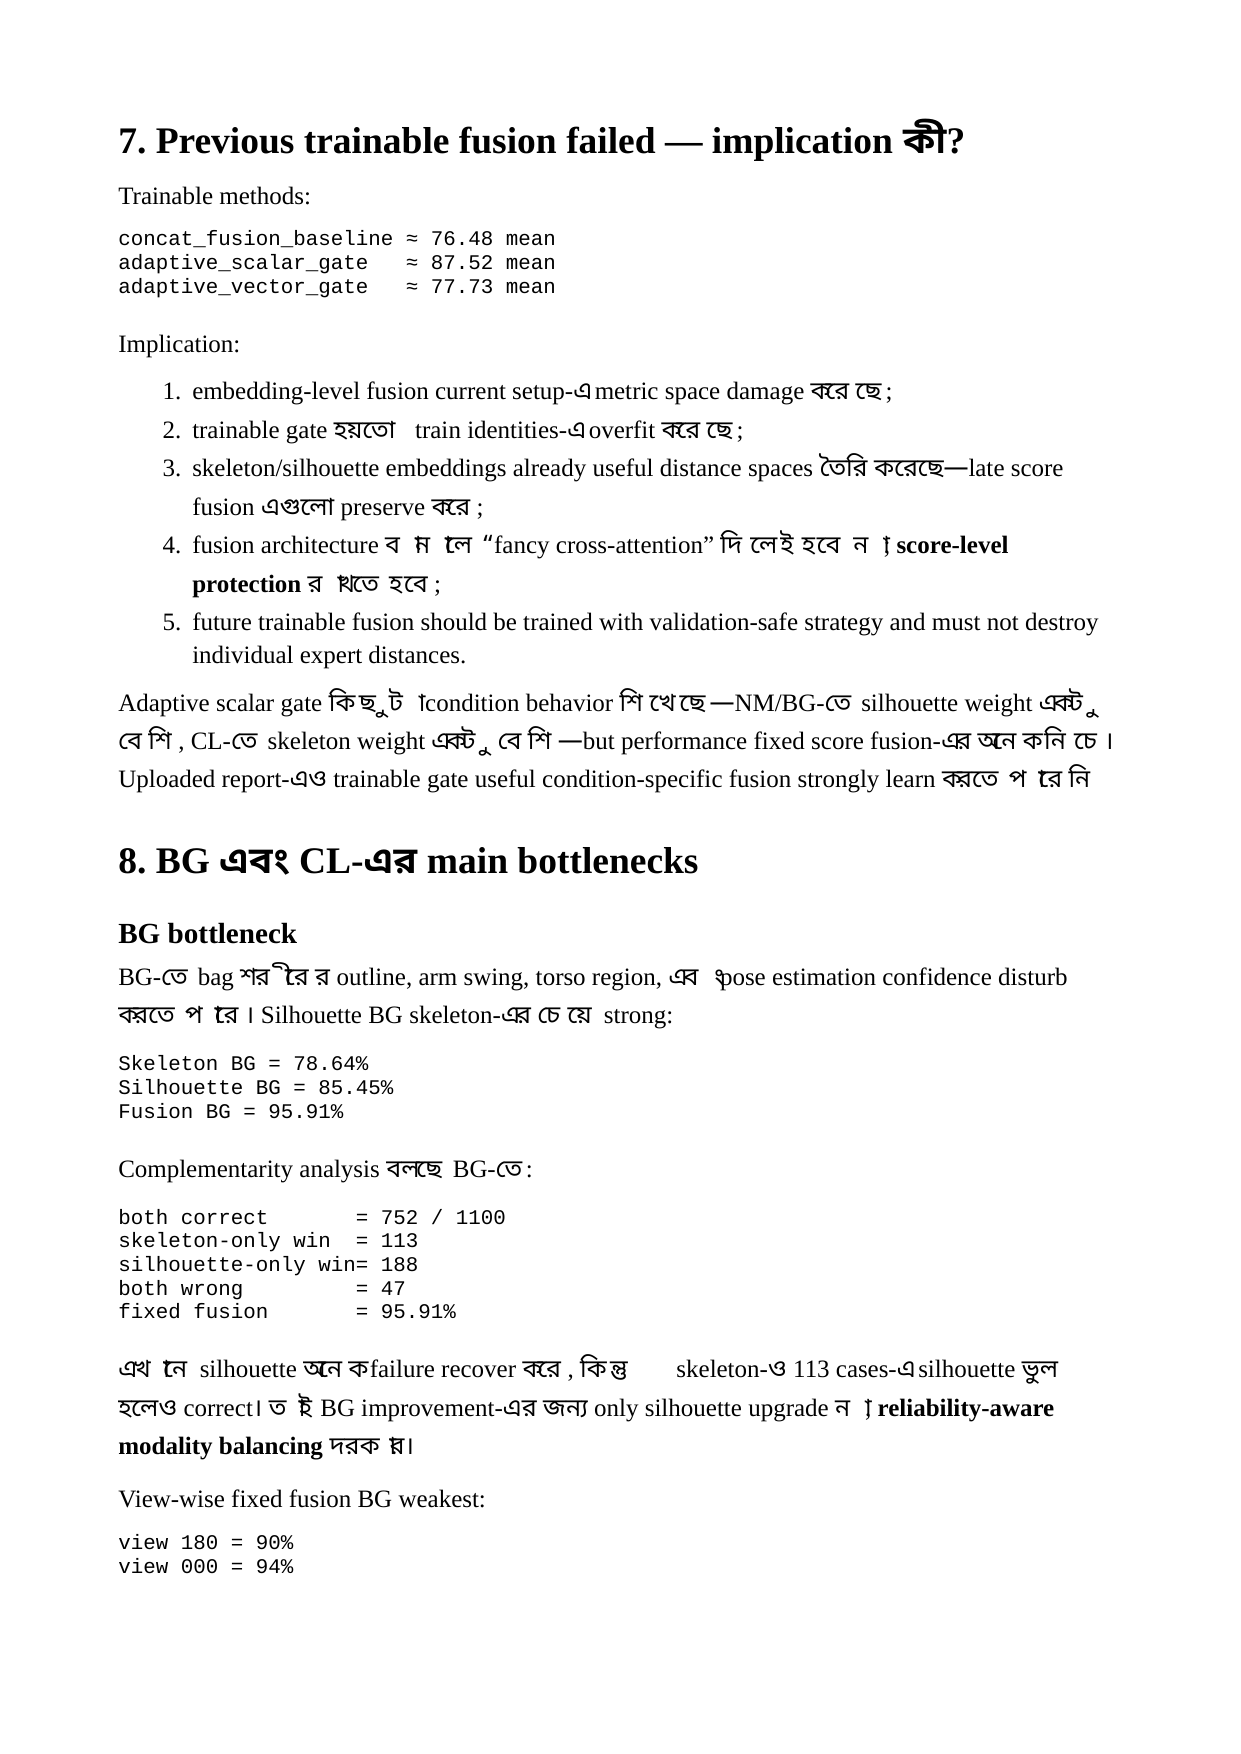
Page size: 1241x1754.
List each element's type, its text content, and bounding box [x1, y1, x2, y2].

text concat_fusion_baseline ≈ 76.48 mean [118, 228, 1122, 252]
text Trainable methods: [118, 181, 1122, 209]
text both wrong = 47 [118, 1278, 1122, 1301]
subtitle 8. BG এবং CL-এর main bottlenecks [118, 838, 1122, 889]
text view 180 = 90% [118, 1532, 1122, 1556]
text Silhouette BG = 85.45% [118, 1077, 1122, 1101]
subtitle BG bottleneck [118, 916, 1122, 949]
text both correct = 752 / 1100 [118, 1207, 1122, 1231]
list future trainable fusion should be trained with validation-safe strategy and must not destroy individual expert distances. [162, 607, 1122, 669]
text Adaptive scalar gate কিছুটা condition behavior শিখেছে—NM/BG-তে silhouette weight একটু বেশি, CL-তে skeleton weight একটু বেশি—but performance fixed score fusion-এর অনেক নিচে। Uploaded report-এও trainable gate useful condition-specific fusion strongly learn করতে পারেনি বলা হয়েছে। [118, 688, 1122, 798]
text এখানে silhouette অনেক failure recover করে, কিন্তু skeleton-ও 113 cases-এ silhouette ভুল হলেও correct। তাই BG improvement-এর জন্য only silhouette upgrade না, reliability-aware modality balancing দরকার। [118, 1354, 1122, 1465]
text skeleton-only win = 113 [118, 1231, 1122, 1254]
subtitle 7. Previous trainable fusion failed — implication কী? [118, 118, 1122, 168]
text view 000 = 94% [118, 1556, 1122, 1579]
text fixed fusion = 95.91% [118, 1301, 1122, 1325]
list skeleton/silhouette embeddings already useful distance spaces তৈরি করেছে—late score fusion এগুলো preserve করে; [162, 453, 1122, 525]
text adaptive_scalar_gate ≈ 87.52 mean [118, 252, 1122, 276]
list fusion architecture বানালে “fancy cross-attention” দিলেই হবে না; score-level protection রাখতে হবে; [162, 530, 1122, 602]
text View-wise fixed fusion BG weakest: [118, 1484, 1122, 1513]
text Implication: [118, 329, 1122, 358]
text Fusion BG = 95.91% [118, 1101, 1122, 1124]
text Complementarity analysis বলছে BG-তে: [118, 1154, 1122, 1187]
text adaptive_vector_gate ≈ 77.73 mean [118, 276, 1122, 299]
text silhouette-only win= 188 [118, 1254, 1122, 1278]
list embedding-level fusion current setup-এ metric space damage করেছে; [162, 376, 1122, 410]
text BG-তে bag শরীরের outline, arm swing, torso region, এবং pose estimation confidence disturb করতে পারে। Silhouette BG skeleton-এর চেয়ে strong: [118, 962, 1122, 1034]
text Skeleton BG = 78.64% [118, 1053, 1122, 1077]
list trainable gate হয়তো train identities-এ overfit করেছে; [162, 415, 1122, 448]
